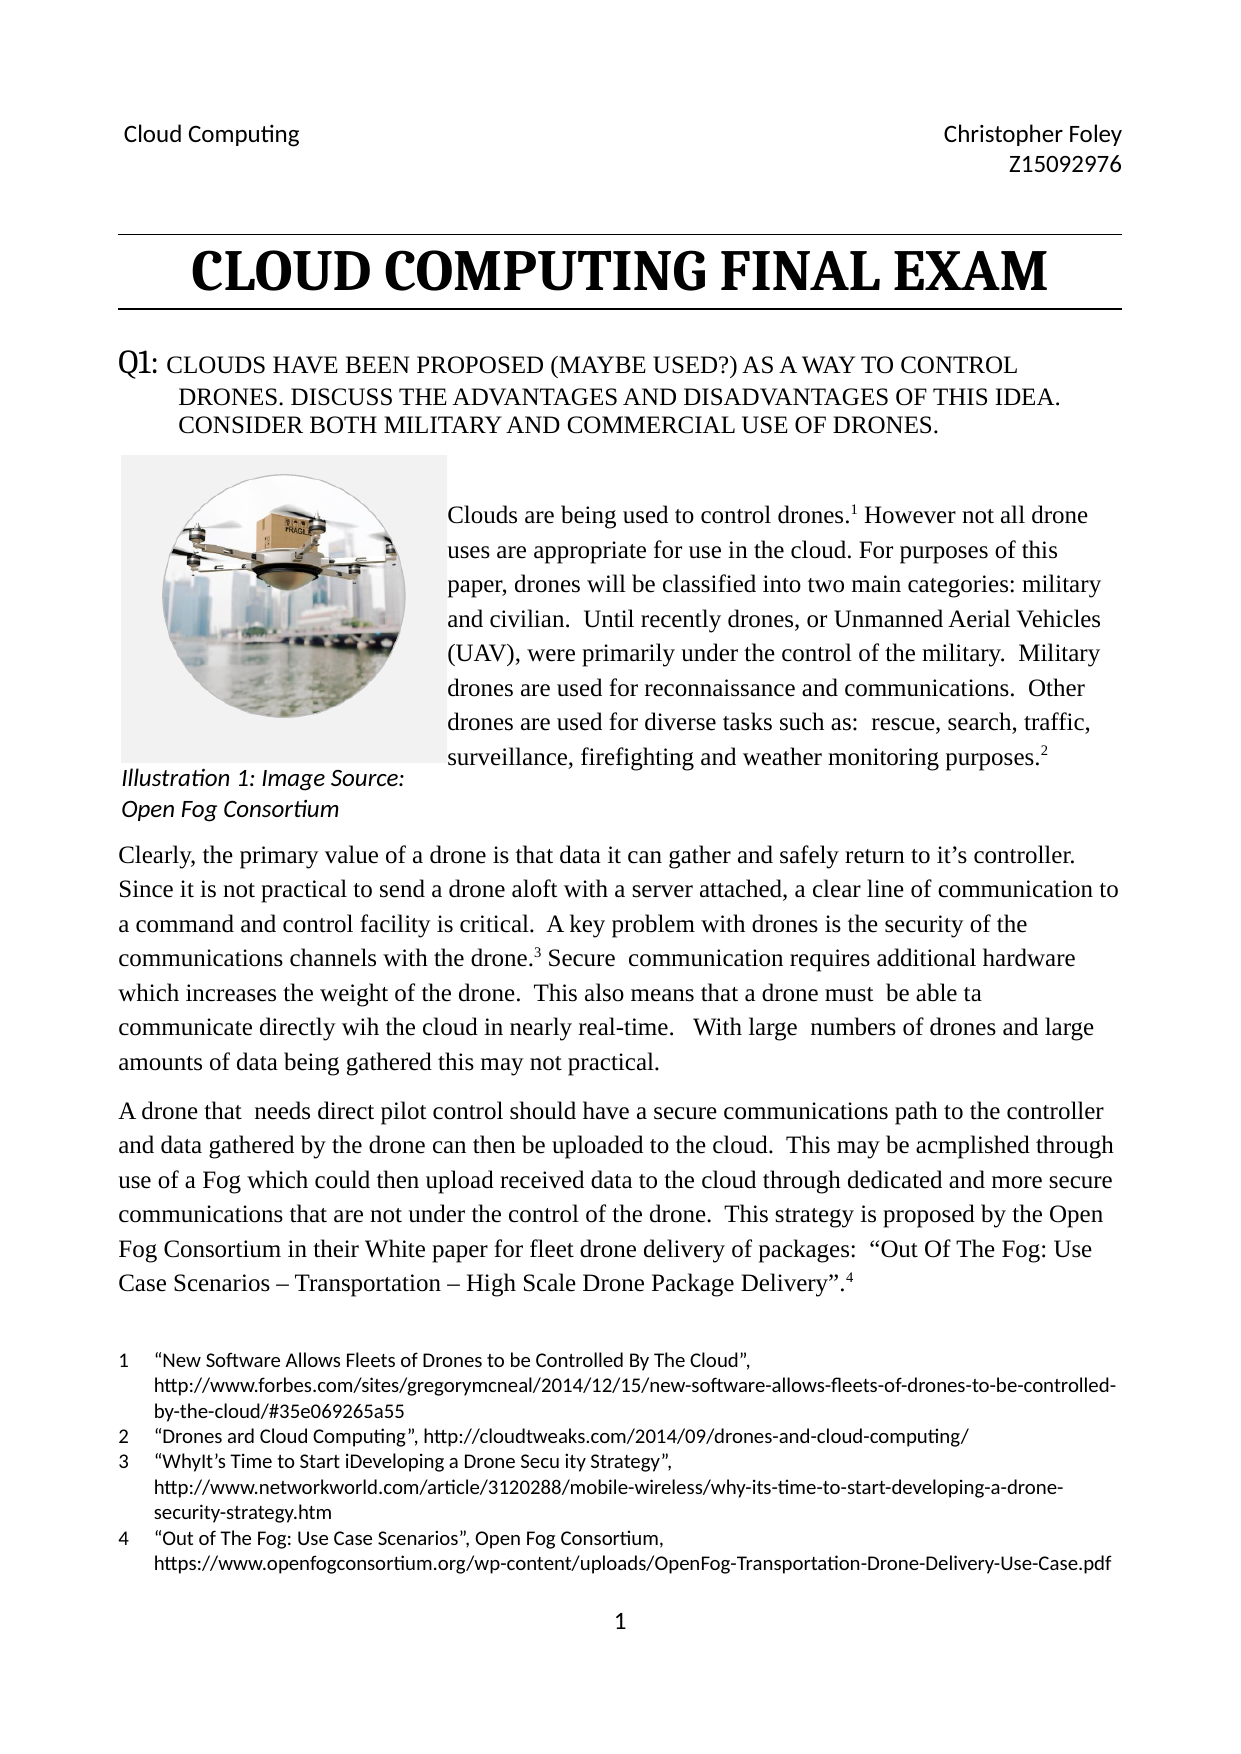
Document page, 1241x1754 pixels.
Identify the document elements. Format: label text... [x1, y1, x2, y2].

text Illustration 1: Image Source: Open Fog Consortium [121, 763, 447, 823]
title Cloud computing final exam [118, 235, 1122, 308]
text A drone that needs direct pilot control should have a secure communications path to the controller and data gathered by the drone can then be uploaded to the cloud. This may be acmplished through use of a Fog which could then upload received data to the cloud through dedicated and more secure communications that are not under the control of the drone. This strategy is proposed by the Open Fog Consortium in their White paper for fleet drone delivery of packages: “Out Of The Fog: Use Case Scenarios – Transportation – High Scale Drone Package Delivery”. [118, 1096, 1122, 1297]
text Clearly, the primary value of a drone is that data it can gather and safely return to it’s controller. Since it is not practical to send a drone aloft with a server attached, a clear line of communication to a command and control facility is critical. A key problem with drones is the security of the communications channels with the drone. Secure communication requires additional hardware which increases the weight of the drone. This also means that a drone must be able ta communicate directly wih the cloud in nearly real-time. With large numbers of drones and large amounts of data being gathered this may not practical. [118, 840, 1122, 1076]
subtitle Q1: Clouds have been proposed (maybe used?) as a way to control drones. Discuss the advantages and disadvantages of this idea. Consider both military and commercial use of drones. [118, 343, 1122, 439]
text “Drones ard Cloud Computing”, http://cloudtweaks.com/2014/09/drones-and-cloud-computing/ [118, 1423, 1122, 1449]
text Clouds are being used to control drones. However not all drone uses are appropriate for use in the cloud. For purposes of this paper, drones will be classified into two main categories: military and civilian. Until recently drones, or Unmanned Aerial Vehicles (UAV), were primarily under the control of the military. Military drones are used for reconnaissance and communications. Other drones are used for diverse tasks such as: rescue, search, traffic, surveillance, firefighting and weather monitoring purposes. [447, 501, 1122, 771]
picture [121, 455, 448, 763]
text “Out of The Fog: Use Case Scenarios”, Open Fog Consortium, https://www.openfogconsortium.org/wp-content/uploads/OpenFog-Transportation-Drone-Delivery-Use-Case.pdf [118, 1525, 1122, 1576]
text “New Software Allows Fleets of Drones to be Controlled By The Cloud”, http://www.forbes.com/sites/gregorymcneal/2014/12/15/new-software-allows-fleets-of-drones-to-be-controlled-by-the-cloud/#35e069265a55 [118, 1347, 1122, 1423]
text “WhyIt’s Time to Start iDeveloping a Drone Secu ity Strategy”, http://www.networkworld.com/article/3120288/mobile-wireless/why-its-time-to-start-developing-a-drone-security-strategy.htm [118, 1449, 1122, 1525]
